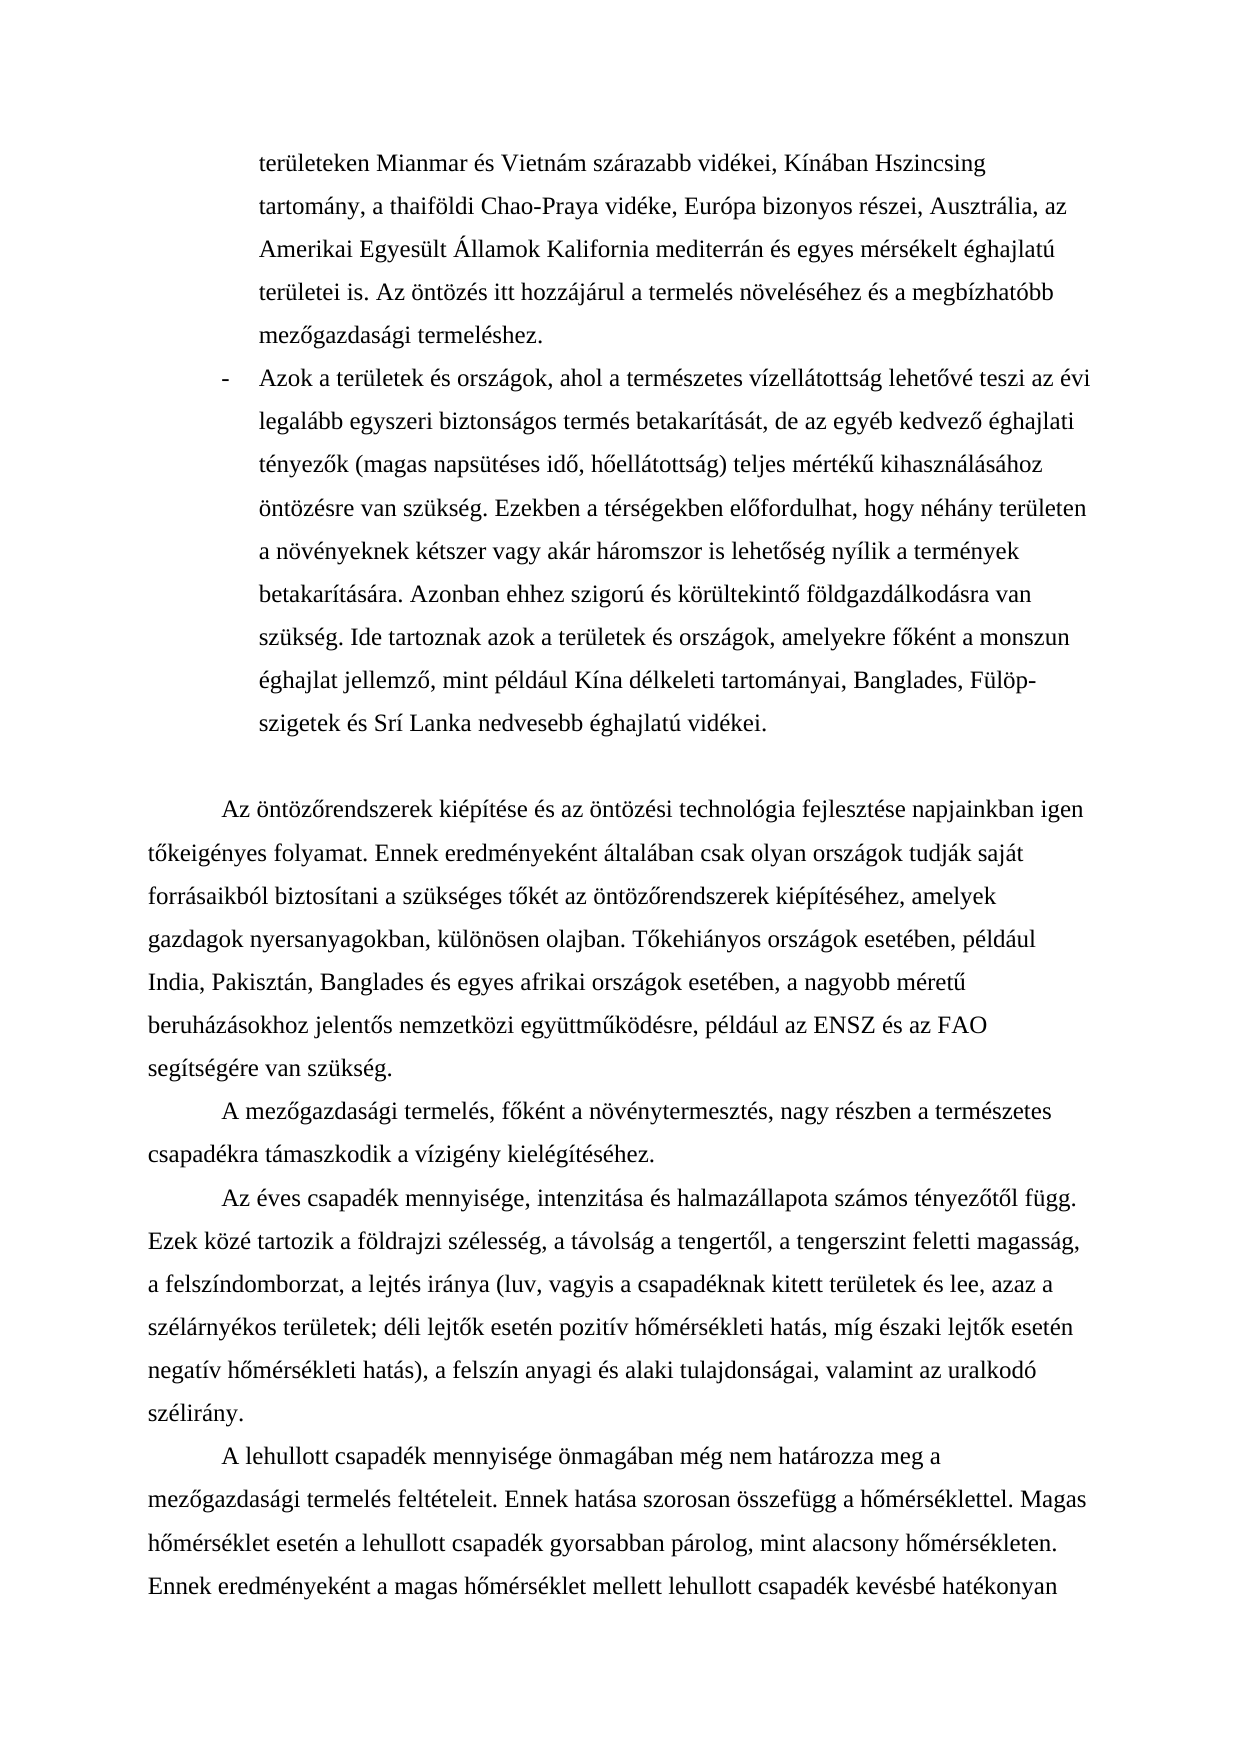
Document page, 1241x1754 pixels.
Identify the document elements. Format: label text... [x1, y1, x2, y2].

text A lehullott csapadék mennyisége önmagában még nem határozza meg a mezőgazdasági termelés feltételeit. Ennek hatása szorosan összefügg a hőmérséklettel. Magas hőmérséklet esetén a lehullott csapadék gyorsabban párolog, mint alacsony hőmérsékleten. Ennek eredményeként a magas hőmérséklet mellett lehullott csapadék kevésbé hatékonyan [148, 1441, 1093, 1599]
text Az éves csapadék mennyisége, intenzitása és halmazállapota számos tényezőtől függ. Ezek közé tartozik a földrajzi szélesség, a távolság a tengertől, a tengerszint feletti magasság, a felszíndomborzat, a lejtés iránya (luv, vagyis a csapadéknak kitett területek és lee, azaz a szélárnyékos területek; déli lejtők esetén pozitív hőmérsékleti hatás, míg északi lejtők esetén negatív hőmérsékleti hatás), a felszín anyagi és alaki tulajdonságai, valamint az uralkodó szélirány. [148, 1183, 1093, 1427]
list területeken Mianmar és Vietnám szárazabb vidékei, Kínában Hszincsing tartomány, a thaiföldi Chao-Praya vidéke, Európa bizonyos részei, Ausztrália, az Amerikai Egyesült Államok Kalifornia mediterrán és egyes mérsékelt éghajlatú területei is. Az öntözés itt hozzájárul a termelés növeléséhez és a megbízhatóbb mezőgazdasági termeléshez. [221, 148, 1093, 349]
list Azok a területek és országok, ahol a természetes vízellátottság lehetővé teszi az évi legalább egyszeri biztonságos termés betakarítását, de az egyéb kedvező éghajlati tényezők (magas napsütéses idő, hőellátottság) teljes mértékű kihasználásához öntözésre van szükség. Ezekben a térségekben előfordulhat, hogy néhány területen a növényeknek kétszer vagy akár háromszor is lehetőség nyílik a termények betakarítására. Azonban ehhez szigorú és körültekintő földgazdálkodásra van szükség. Ide tartoznak azok a területek és országok, amelyekre főként a monszun éghajlat jellemző, mint például Kína délkeleti tartományai, Banglades, Fülöp-szigetek és Srí Lanka nedvesebb éghajlatú vidékei. [221, 363, 1093, 737]
text A mezőgazdasági termelés, főként a növénytermesztés, nagy részben a természetes csapadékra támaszkodik a vízigény kielégítéséhez. [148, 1096, 1093, 1168]
text Az öntözőrendszerek kiépítése és az öntözési technológia fejlesztése napjainkban igen tőkeigényes folyamat. Ennek eredményeként általában csak olyan országok tudják saját forrásaikból biztosítani a szükséges tőkét az öntözőrendszerek kiépítéséhez, amelyek gazdagok nyersanyagokban, különösen olajban. Tőkehiányos országok esetében, például India, Pakisztán, Banglades és egyes afrikai országok esetében, a nagyobb méretű beruházásokhoz jelentős nemzetközi együttműködésre, például az ENSZ és az FAO segítségére van szükség. [148, 794, 1093, 1082]
